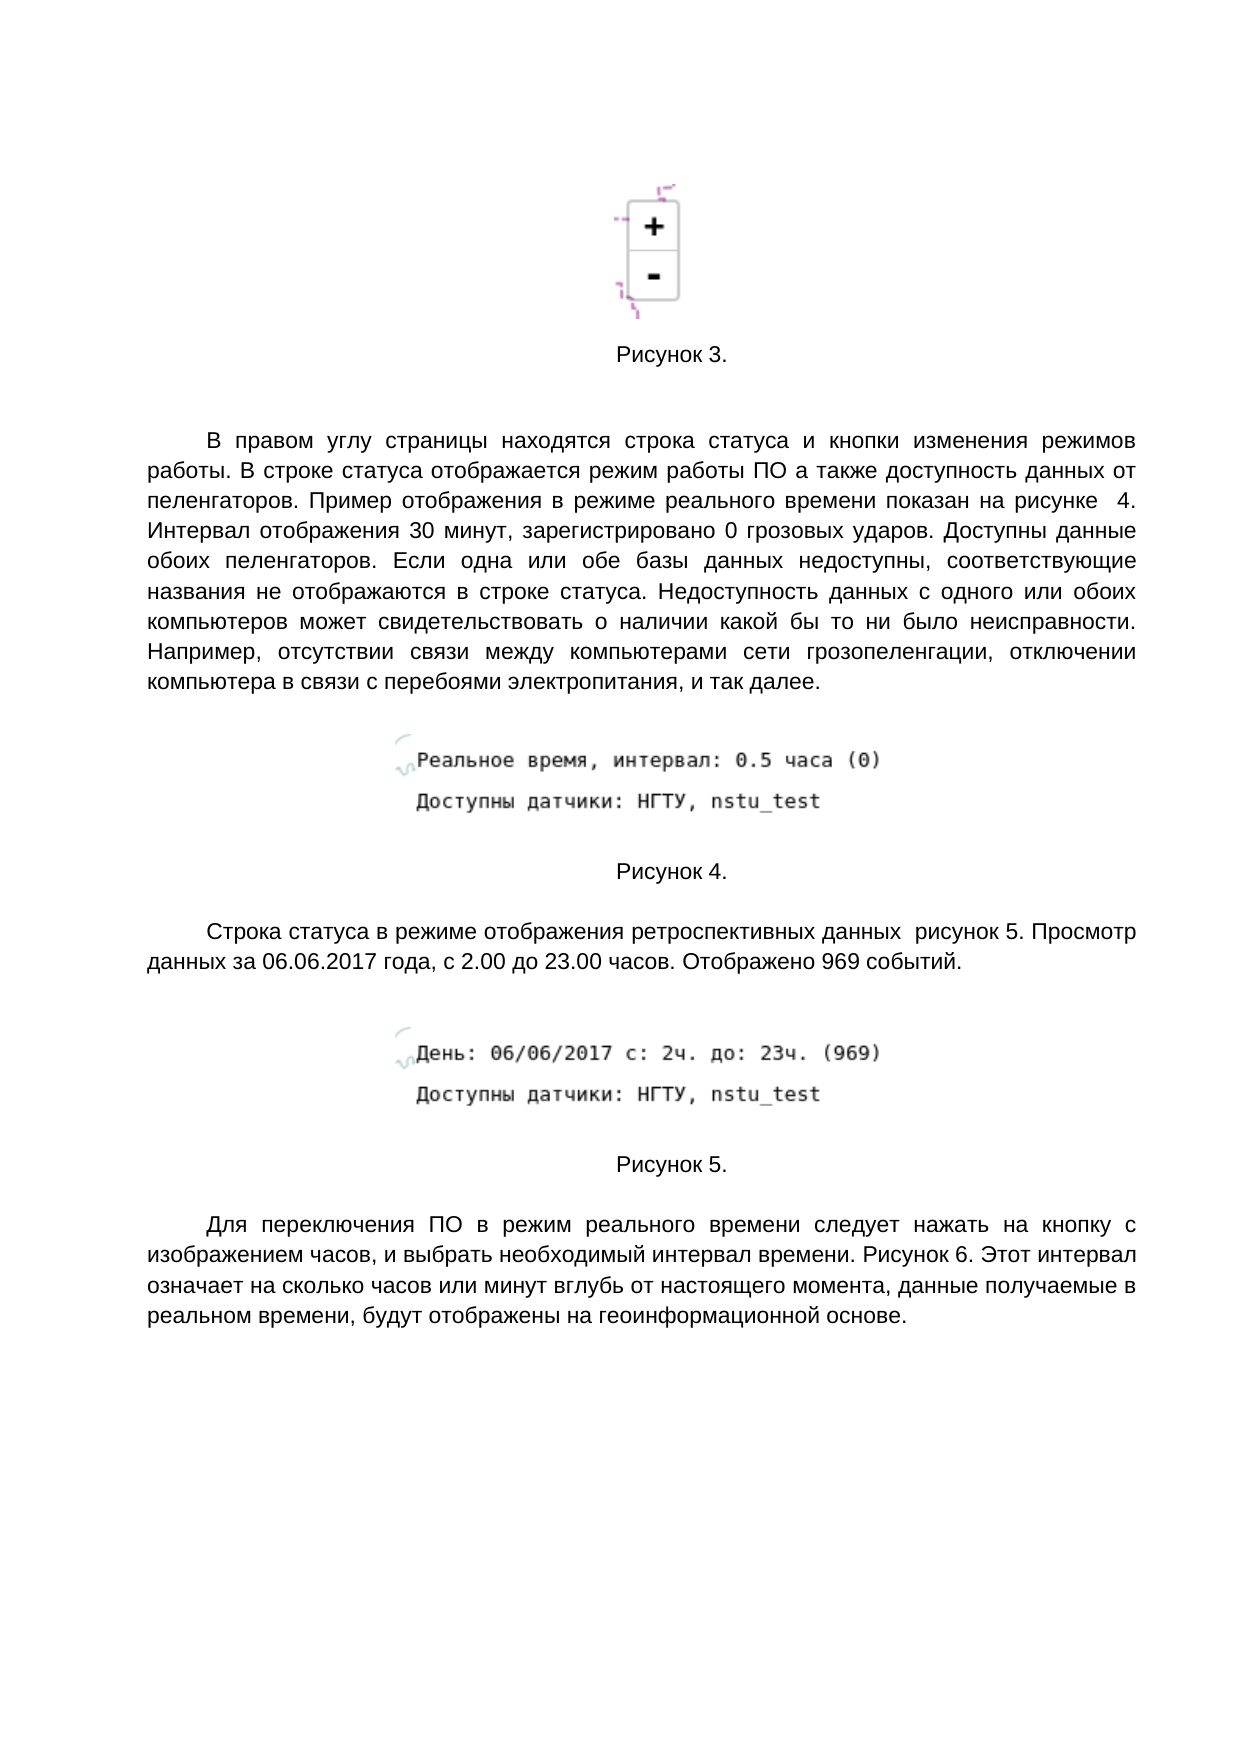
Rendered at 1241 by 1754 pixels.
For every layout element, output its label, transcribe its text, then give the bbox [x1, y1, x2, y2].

text В правом углу страницы находятся строка статуса и кнопки изменения режимов работы. В строке статуса отображается режим работы ПО а также доступность данных от пеленгаторов. Пример отображения в режиме реального времени показан на рисунке 4. Интервал отображения 30 минут, зарегистрировано 0 грозовых ударов. Доступны данные обоих пеленгаторов. Если одна или обе базы данных недоступны, соответствующие названия не отображаются в строке статуса. Недоступность данных с одного или обоих компьютеров может свидетельствовать о наличии какой бы то ни было неисправности. Например, отсутствии связи между компьютерами сети грозопеленгации, отключении компьютера в связи с перебоями электропитания, и так далее. [147, 427, 1137, 694]
text Рисунок 4. [147, 698, 1137, 884]
text Рисунок 3. [147, 150, 1137, 368]
text Строка статуса в режиме отображения ретроспективных данных рисунок 5. Просмотр данных за 06.06.2017 года, с 2.00 до 23.00 часов. Отображено 969 событий. [147, 918, 1137, 975]
picture [395, 734, 893, 832]
text Для переключения ПО в режим реального времени следует нажать на кнопку с изображением часов, и выбрать необходимый интервал времени. Рисунок 6. Этот интервал означает на сколько часов или минут вглубь от настоящего момента, данные получаемые в реальном времени, будут отображены на геоинформационной основе. [147, 1211, 1137, 1328]
text Рисунок 5. [147, 1009, 1137, 1177]
picture [395, 1027, 893, 1125]
picture [614, 184, 700, 319]
